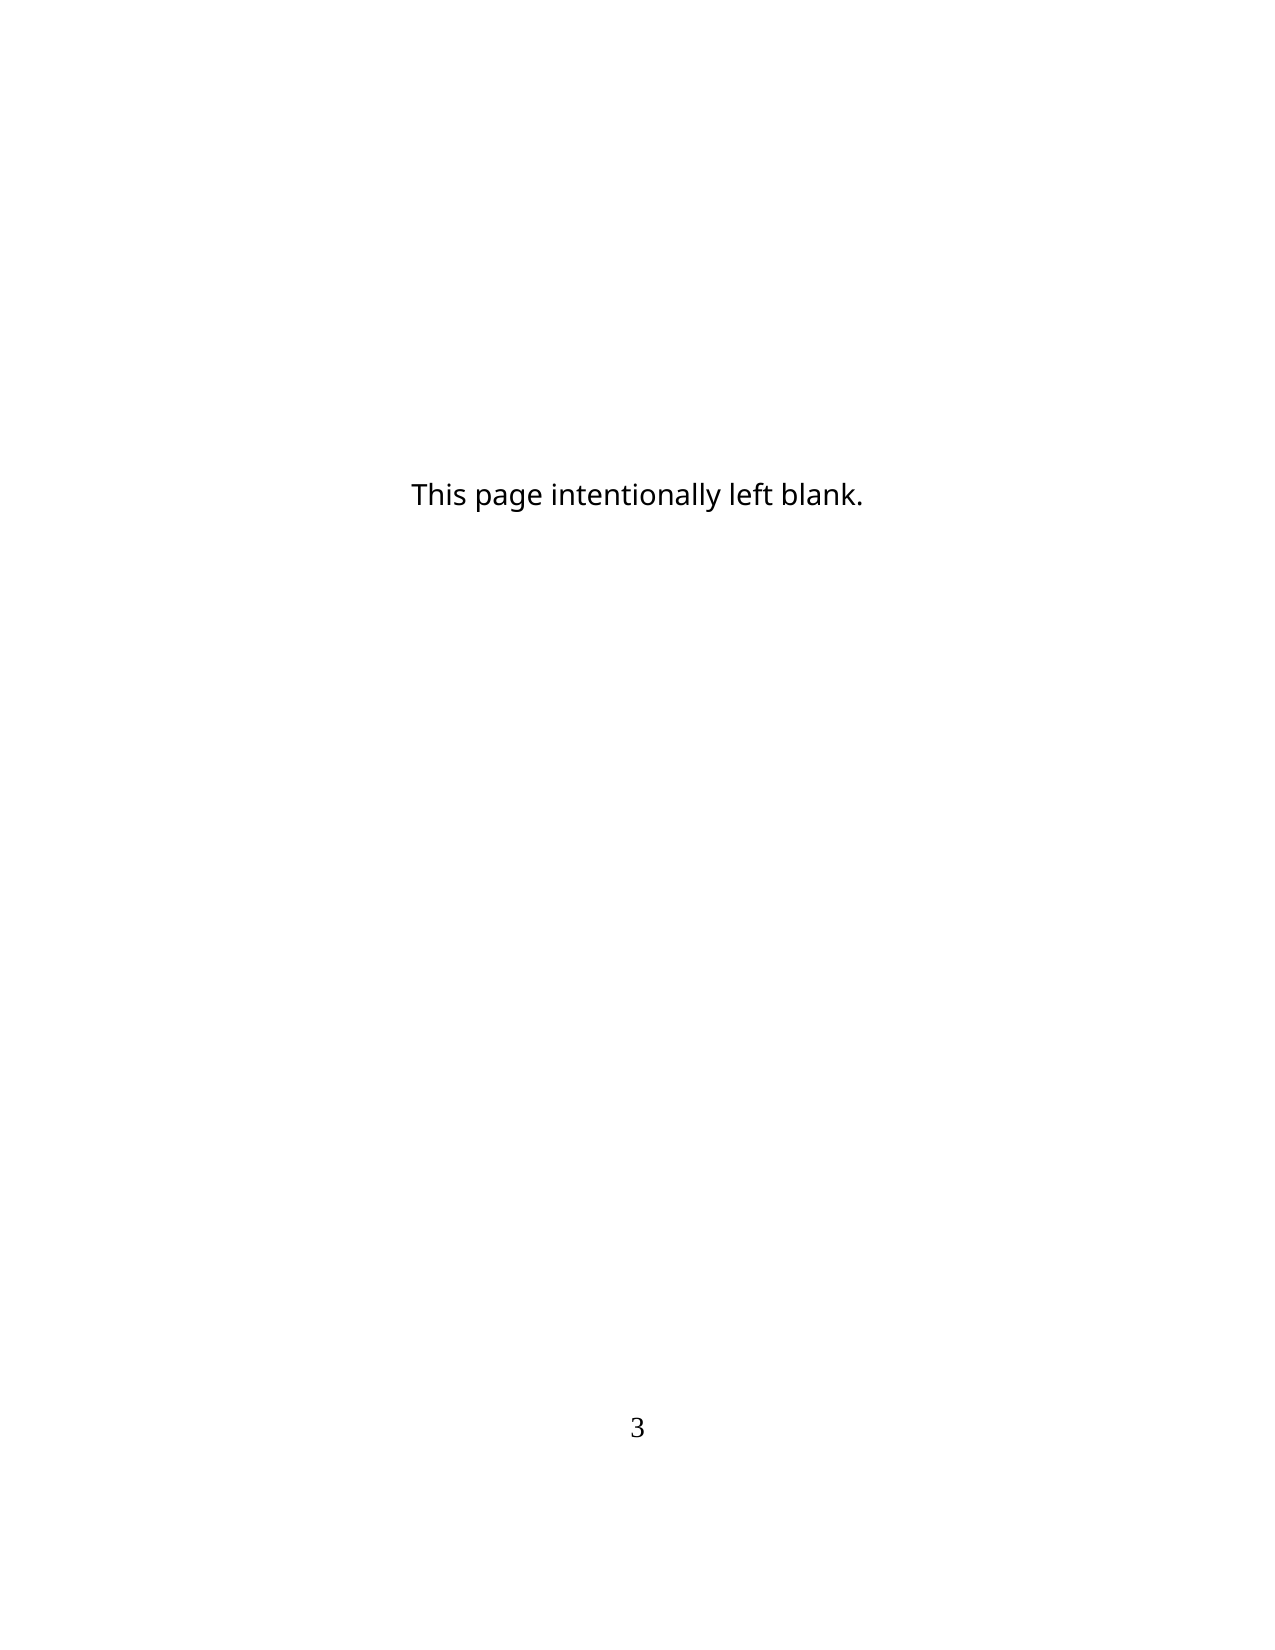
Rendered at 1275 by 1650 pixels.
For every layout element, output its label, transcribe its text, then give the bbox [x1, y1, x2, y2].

text This page intentionally left blank. [207, 474, 1068, 514]
